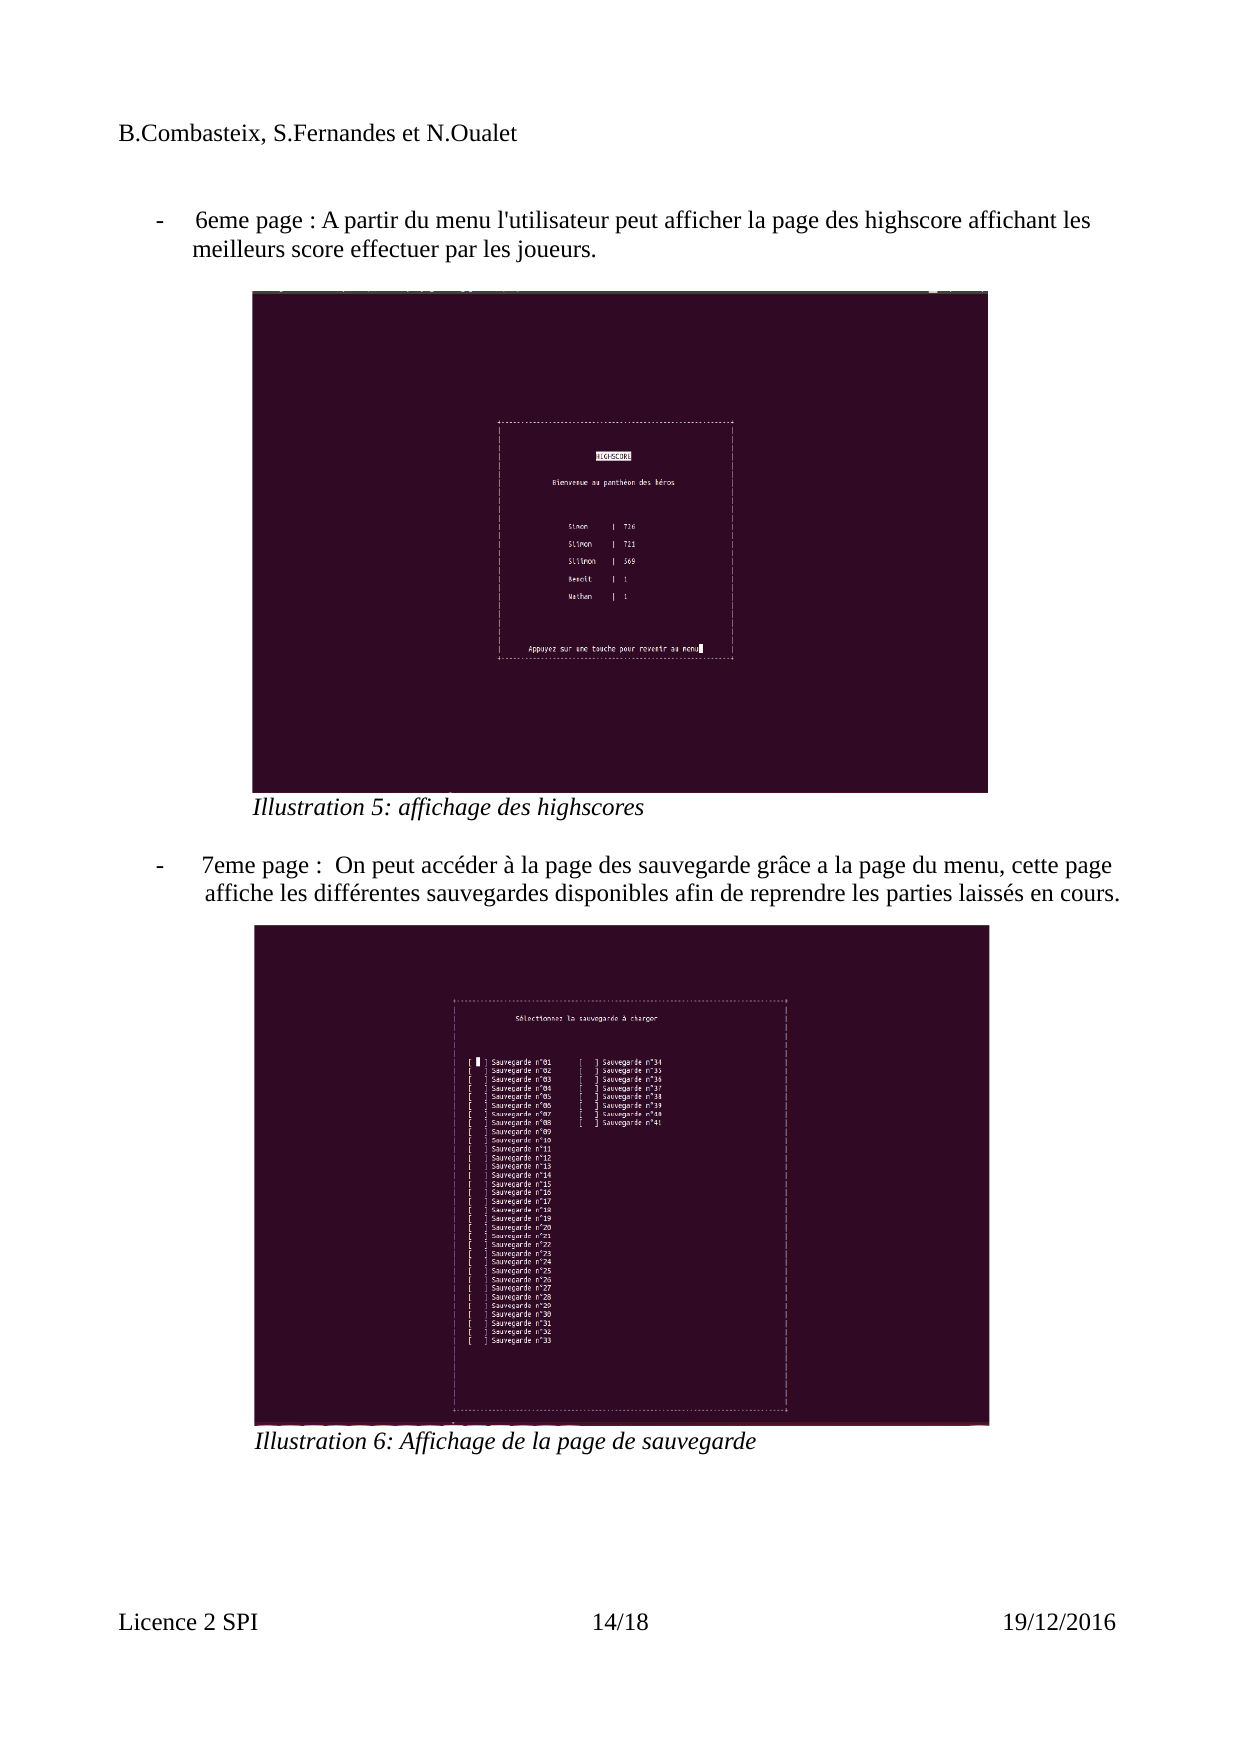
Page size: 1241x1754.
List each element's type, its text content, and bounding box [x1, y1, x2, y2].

text Illustration 5: affichage des highscores [252, 793, 988, 821]
picture [254, 925, 990, 1426]
picture [252, 291, 988, 793]
text - 7eme page : On peut accéder à la page des sauvegarde grâce a la page du menu, cette page affiche les différentes sauvegardes disponibles afin de reprendre les parties laissés en cours. [118, 850, 1122, 907]
text - 6eme page : A partir du menu l'utilisateur peut afficher la page des highscore affichant les meilleurs score effectuer par les joueurs. [118, 205, 1122, 263]
text Illustration 6: Affichage de la page de sauvegarde [254, 1426, 989, 1455]
